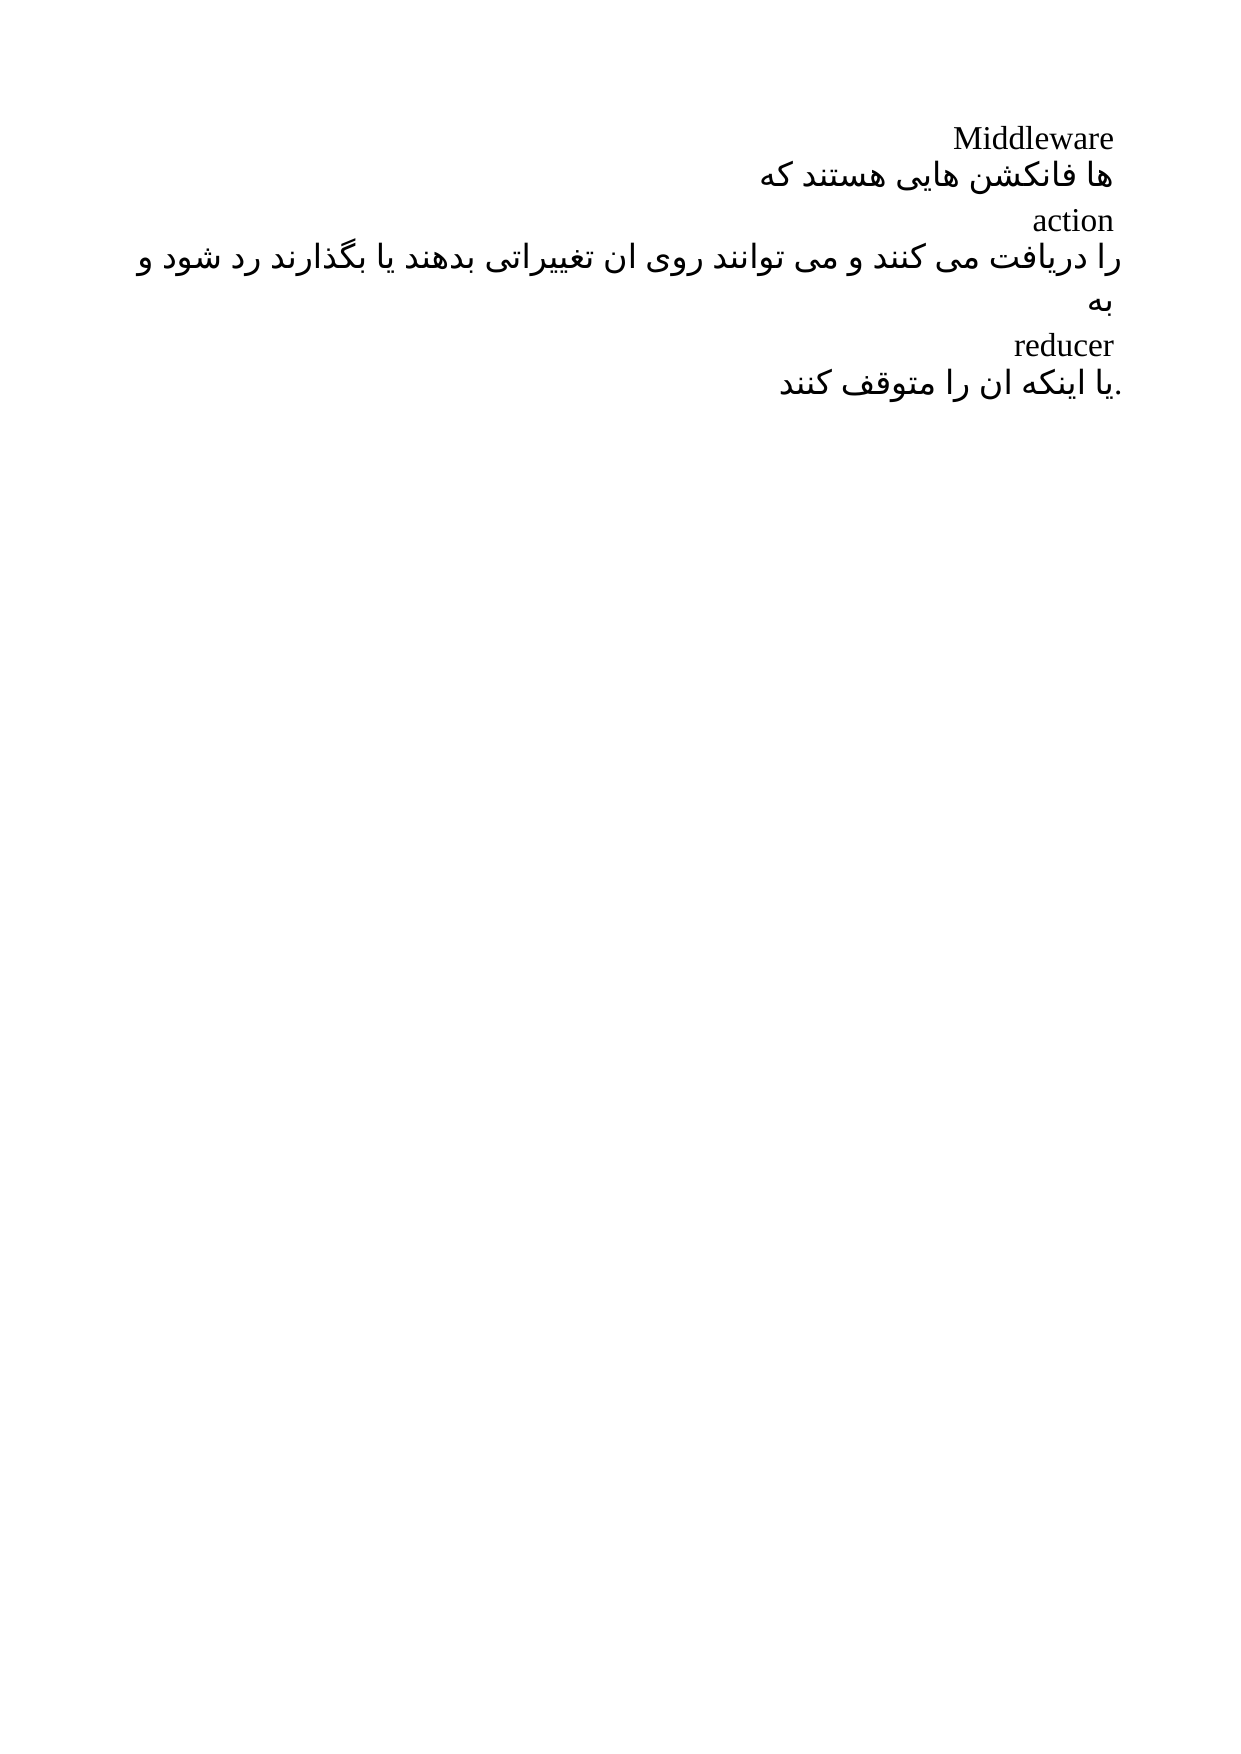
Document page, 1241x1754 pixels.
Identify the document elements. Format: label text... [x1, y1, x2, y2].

text action [118, 200, 1122, 238]
text ها فانکشن هایی هستند که [118, 156, 1122, 200]
text یا اینکه ان را متوقف کنند. [118, 363, 1122, 408]
text Middleware [118, 118, 1122, 156]
text reducer [118, 325, 1122, 363]
text را دریافت می کنند و می توانند روی ان تغییراتی بدهند یا بگذارند رد شود و به [118, 238, 1122, 325]
